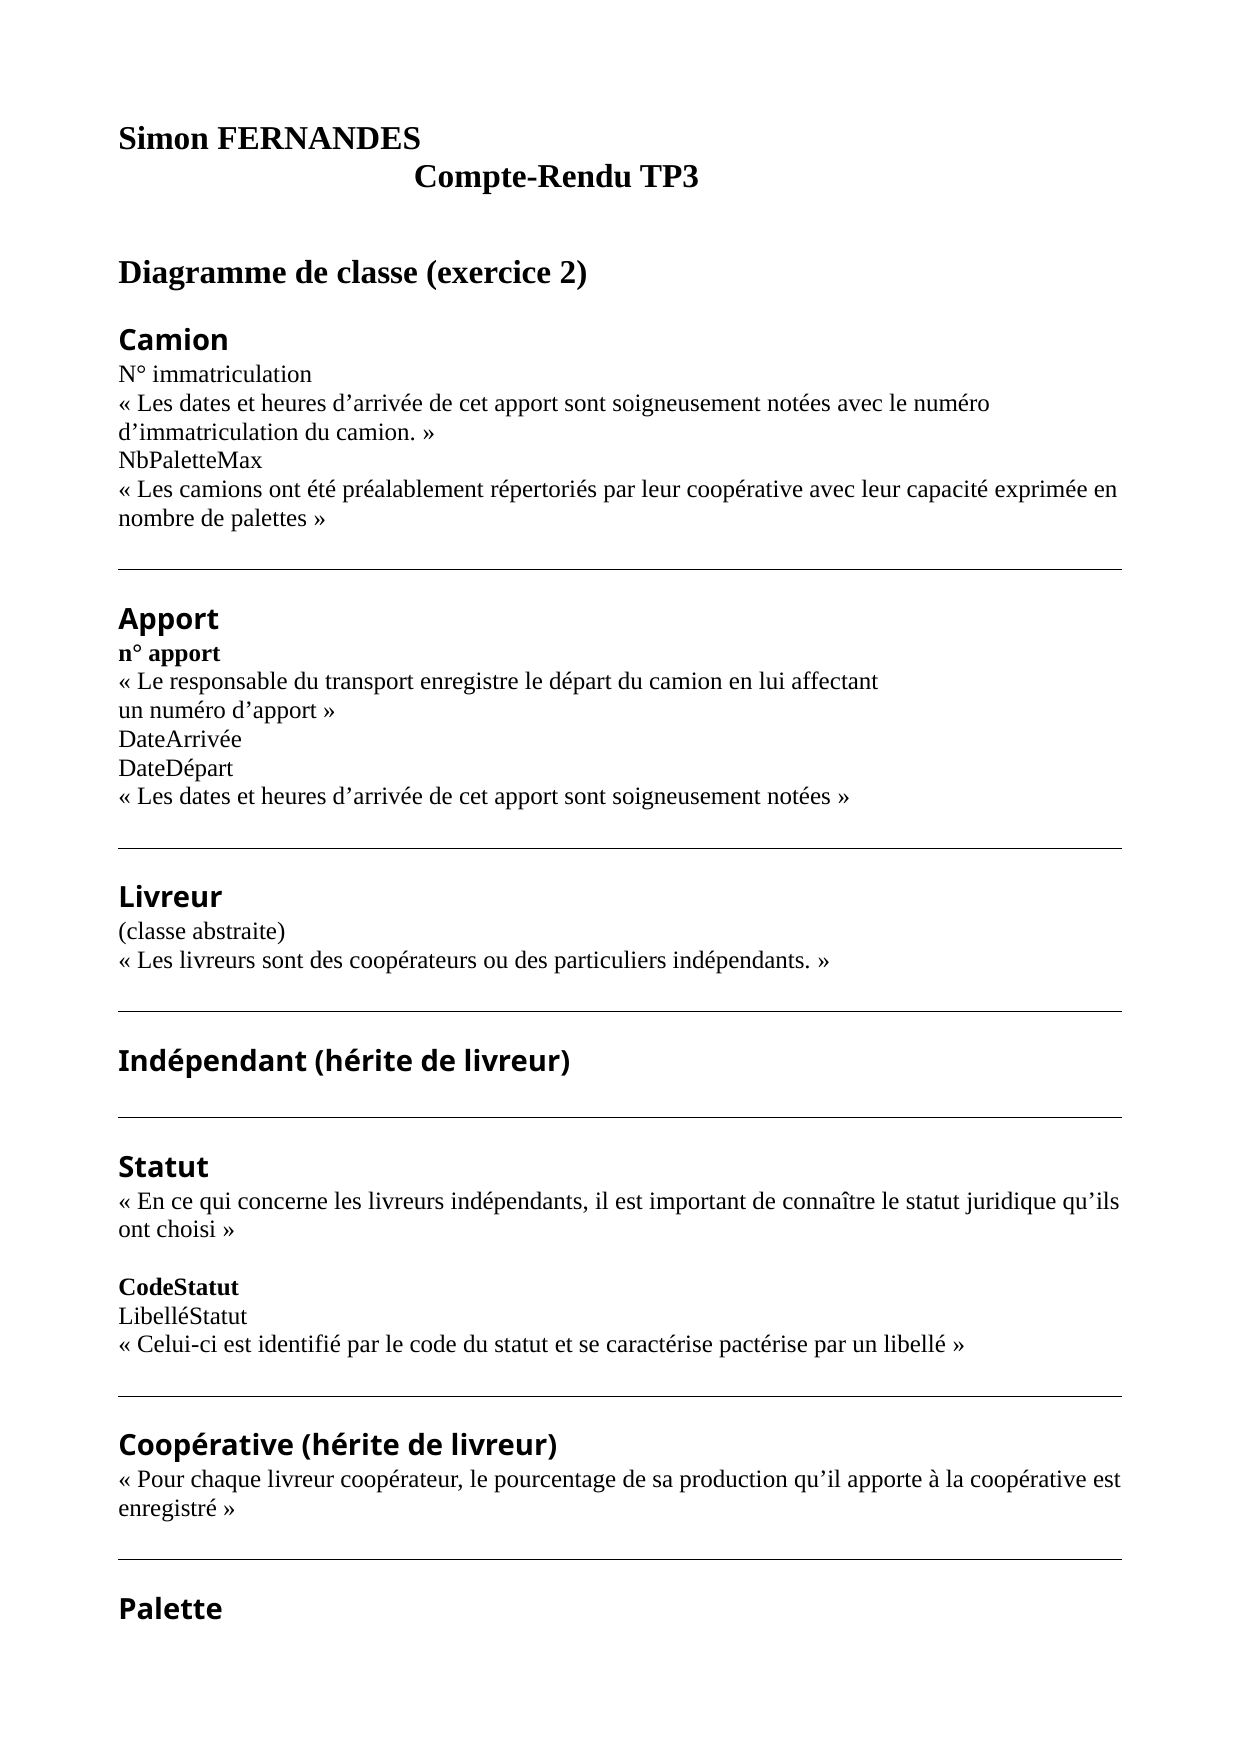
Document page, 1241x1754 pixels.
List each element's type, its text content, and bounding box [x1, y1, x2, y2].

text DateDépart [118, 753, 1122, 781]
text « Les camions ont été préalablement répertoriés par leur coopérative avec leur capacité exprimée en nombre de palettes » [118, 474, 1122, 532]
text Indépendant (hérite de livreur) [118, 1040, 1122, 1080]
text Coopérative (hérite de livreur) [118, 1424, 1122, 1464]
text « Celui-ci est identifié par le code du statut et se caractérise pactérise par un libellé » [118, 1329, 1122, 1358]
text LibelléStatut [118, 1301, 1122, 1329]
text Camion [118, 319, 1122, 359]
text (classe abstraite) [118, 916, 1122, 945]
text « Les livreurs sont des coopérateurs ou des particuliers indépendants. » [118, 945, 1122, 974]
text « Pour chaque livreur coopérateur, le pourcentage de sa production qu’il apporte à la coopérative est enregistré » [118, 1464, 1122, 1522]
text DateArrivée [118, 724, 1122, 753]
text NbPaletteMax [118, 445, 1122, 474]
text Statut [118, 1146, 1122, 1186]
text Compte-Rendu TP3 [118, 156, 1122, 195]
text « Les dates et heures d’arrivée de cet apport sont soigneusement notées » [118, 781, 1122, 810]
text Livreur [118, 876, 1122, 916]
text N° immatriculation [118, 359, 1122, 388]
text « Les dates et heures d’arrivée de cet apport sont soigneusement notées avec le numéro d’immatriculation du camion. » [118, 388, 1122, 445]
text Diagramme de classe (exercice 2) [118, 252, 1122, 291]
text Palette [118, 1588, 1122, 1628]
text Apport [118, 598, 1122, 638]
text « Le responsable du transport enregistre le départ du camion en lui affectant [118, 666, 1122, 695]
text CodeStatut [118, 1272, 1122, 1301]
text « En ce qui concerne les livreurs indépendants, il est important de connaître le statut juridique qu’ils ont choisi » [118, 1186, 1122, 1243]
text un numéro d’apport » [118, 695, 1122, 724]
text n° apport [118, 638, 1122, 666]
text Simon FERNANDES [118, 118, 1122, 156]
